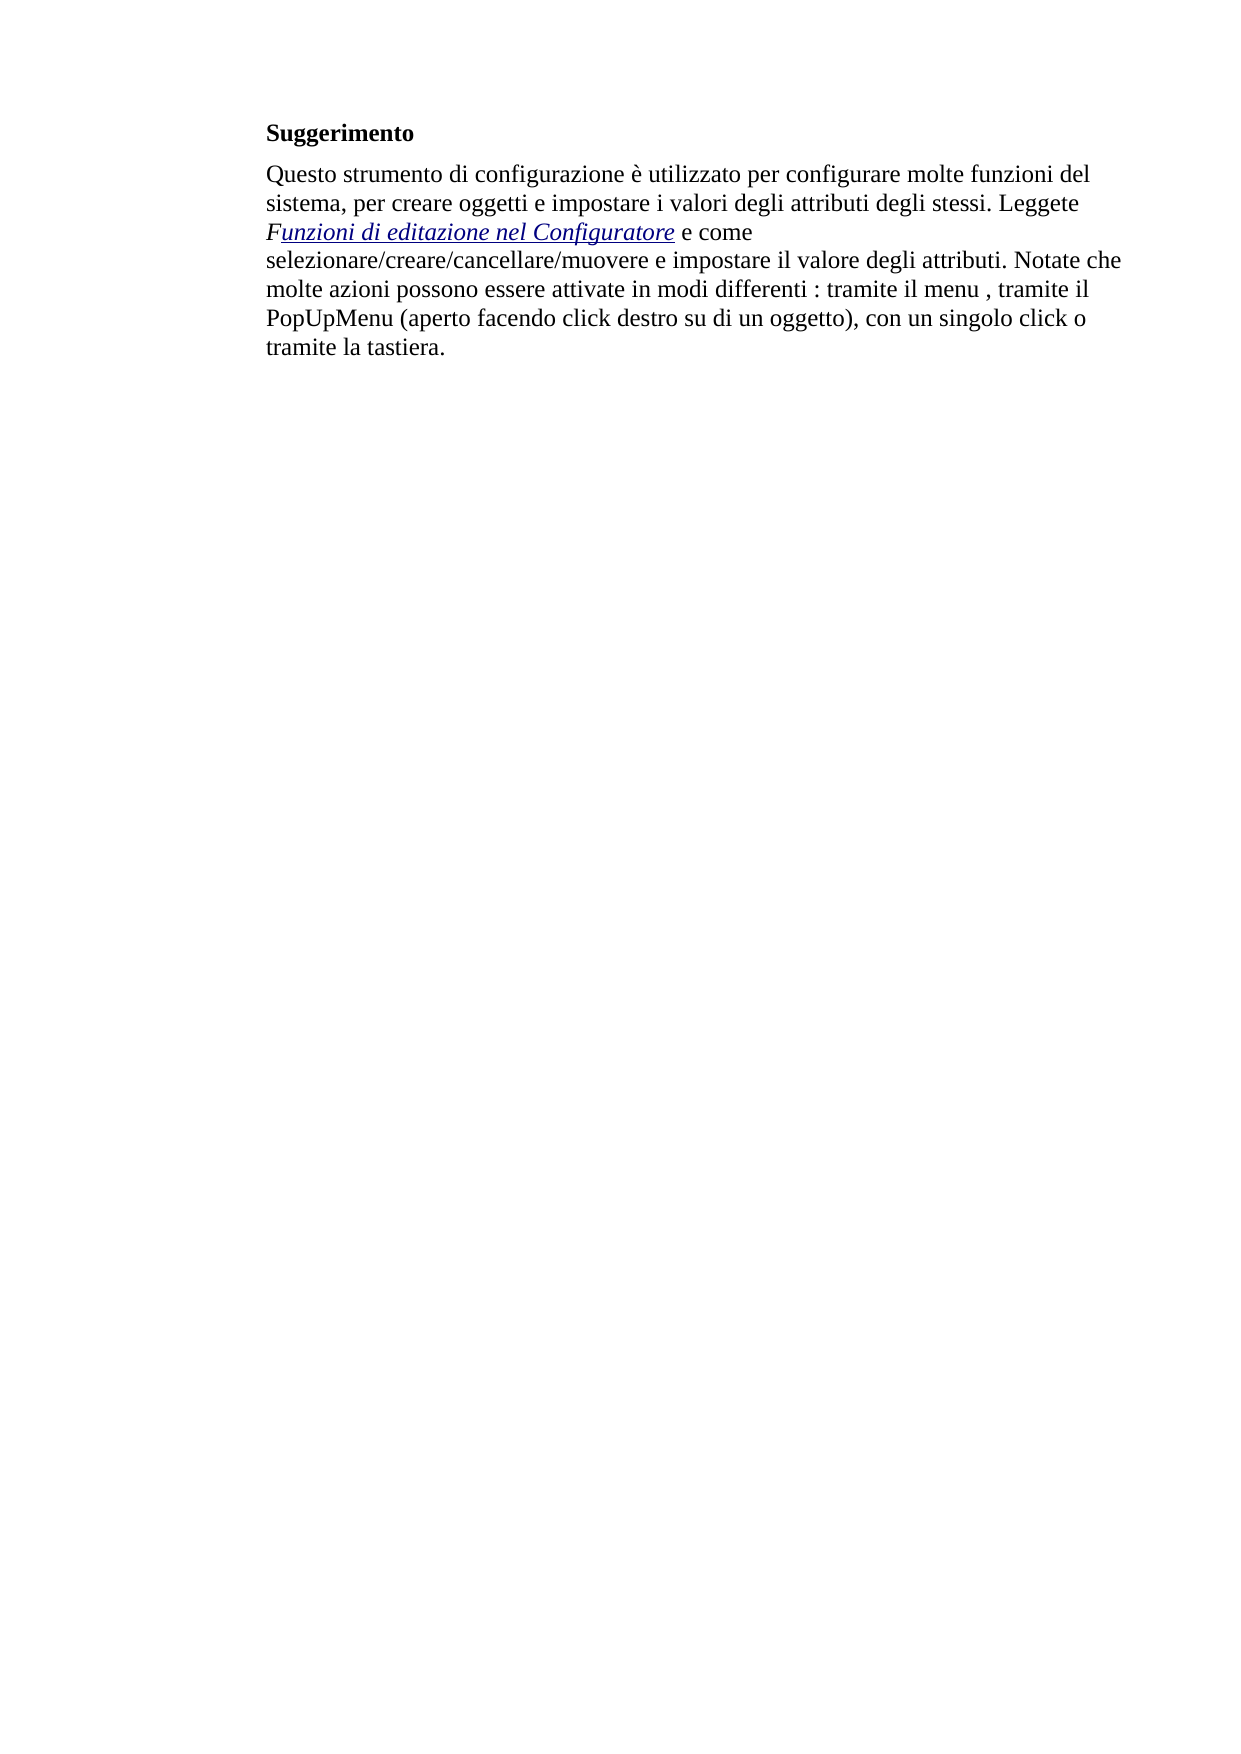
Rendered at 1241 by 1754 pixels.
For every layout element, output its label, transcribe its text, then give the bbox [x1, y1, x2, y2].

text Questo strumento di configurazione è utilizzato per configurare molte funzioni del sistema, per creare oggetti e impostare i valori degli attributi degli stessi. Leggete Funzioni di editazione nel Configuratore e come selezionare/creare/cancellare/muovere e impostare il valore degli attributi. Notate che molte azioni possono essere attivate in modi differenti : tramite il menu , tramite il PopUpMenu (aperto facendo click destro su di un oggetto), con un singolo click o tramite la tastiera. [266, 159, 1122, 361]
text Suggerimento [266, 118, 1122, 147]
